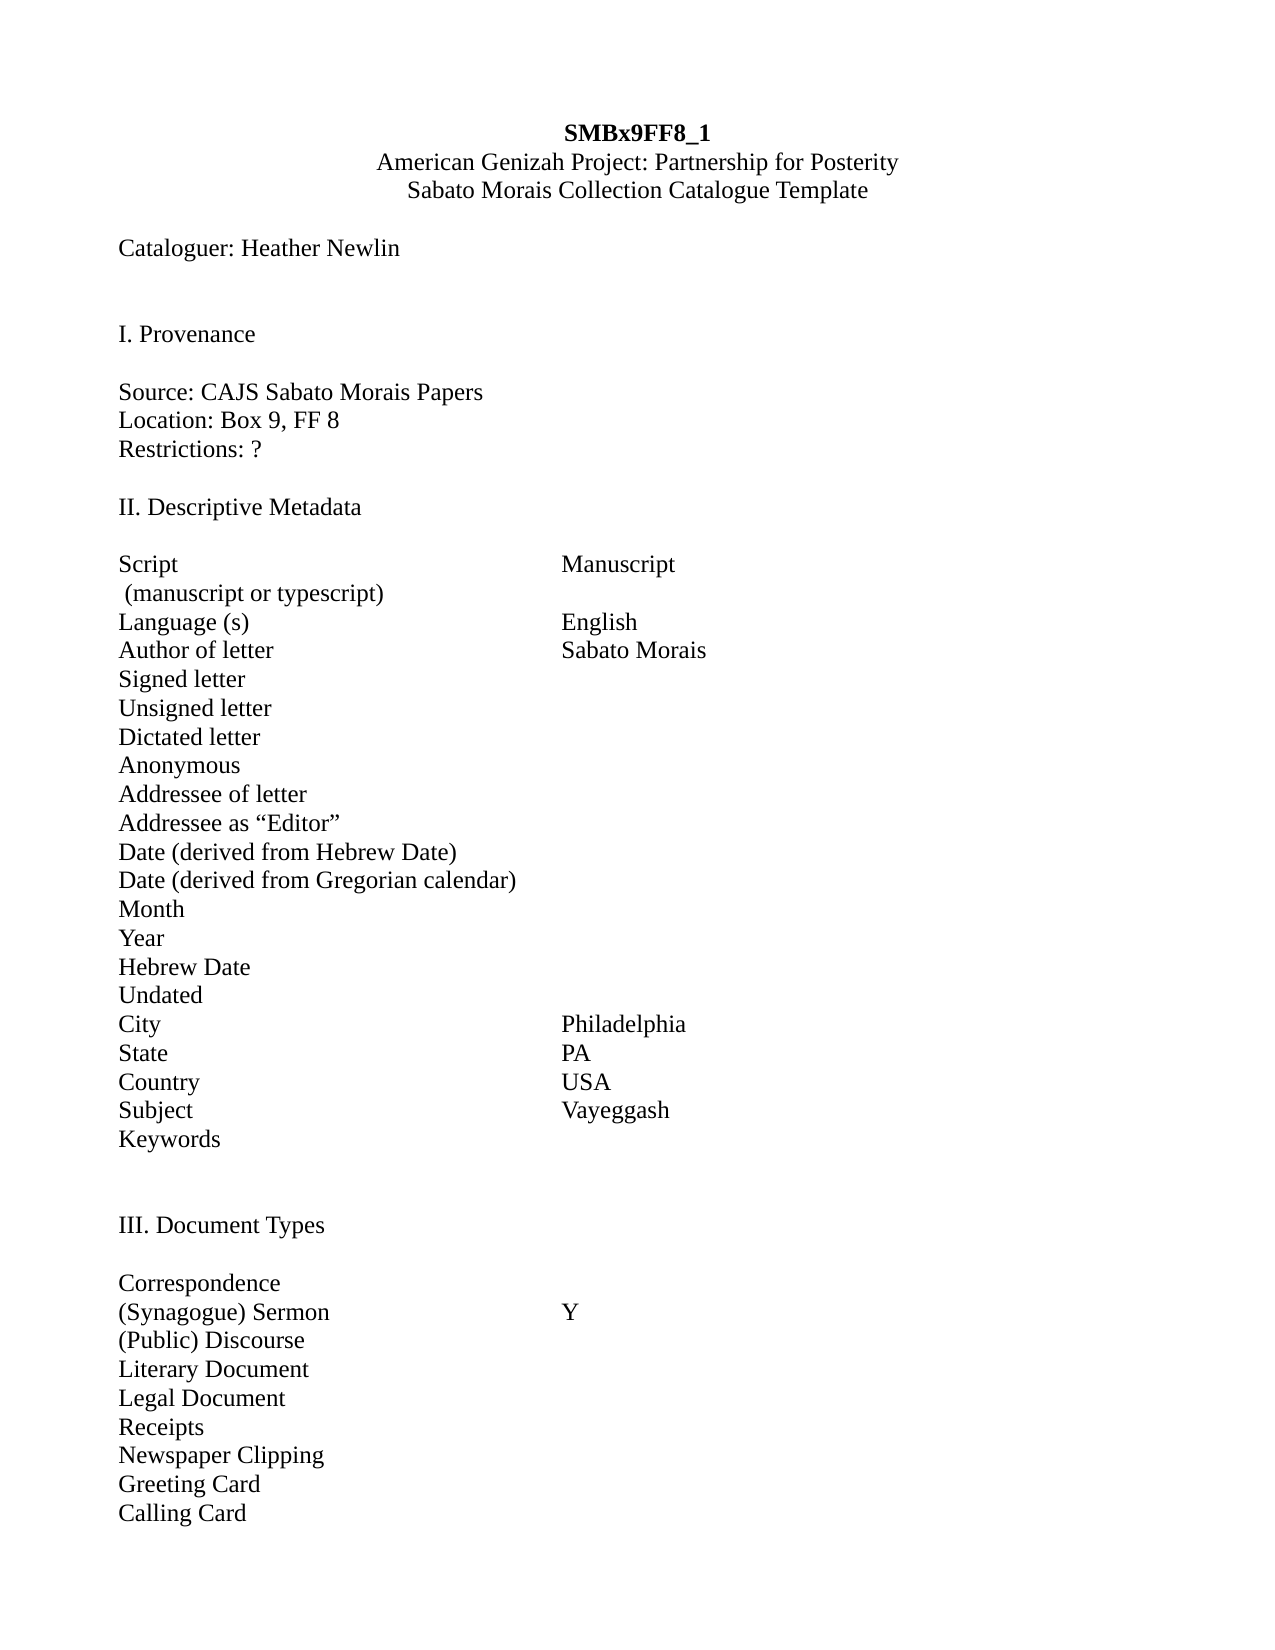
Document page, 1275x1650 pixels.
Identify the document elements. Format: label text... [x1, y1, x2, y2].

text Keywords [118, 1124, 1157, 1153]
text Hebrew Date [118, 952, 1157, 981]
text Signed letter [118, 664, 1157, 693]
text Calling Card [118, 1498, 1157, 1527]
text Date (derived from Hebrew Date) [118, 837, 1157, 866]
text Greeting Card [118, 1469, 1157, 1498]
text SMBx9FF8_1 [118, 118, 1157, 147]
text Year [118, 923, 1157, 952]
text (Public) Discourse [118, 1326, 1157, 1354]
text Addressee of letter [118, 779, 1157, 808]
text Newspaper Clipping [118, 1441, 1157, 1469]
text Addressee as “Editor” [118, 808, 1157, 837]
text Location: Box 9, FF 8 [118, 406, 1157, 434]
text (manuscript or typescript) [118, 578, 1157, 607]
text Literary Document [118, 1354, 1157, 1383]
text Unsigned letter [118, 693, 1157, 722]
text Undated [118, 981, 1157, 1009]
text Restrictions: ? [118, 434, 1157, 463]
text American Genizah Project: Partnership for Posterity [118, 147, 1157, 176]
text Source: CAJS Sabato Morais Papers [118, 377, 1157, 406]
text II. Descriptive Metadata [118, 492, 1157, 521]
text (Synagogue) Sermon Y [118, 1297, 1157, 1326]
text State PA [118, 1038, 1157, 1067]
text Correspondence [118, 1268, 1157, 1297]
text Dictated letter [118, 722, 1157, 751]
text Script Manuscript [118, 549, 1157, 578]
text Sabato Morais Collection Catalogue Template [118, 176, 1157, 204]
text Language (s) English [118, 607, 1157, 636]
text III. Document Types [118, 1211, 1157, 1239]
text Month [118, 894, 1157, 923]
text Legal Document [118, 1383, 1157, 1412]
text I. Provenance [118, 319, 1157, 348]
text City Philadelphia [118, 1009, 1157, 1038]
text Author of letter Sabato Morais [118, 636, 1157, 664]
text Cataloguer: Heather Newlin [118, 233, 1157, 262]
text Anonymous [118, 751, 1157, 779]
text Country USA [118, 1067, 1157, 1096]
text Date (derived from Gregorian calendar) [118, 866, 1157, 894]
text Receipts [118, 1412, 1157, 1441]
text Subject Vayeggash [118, 1096, 1157, 1124]
